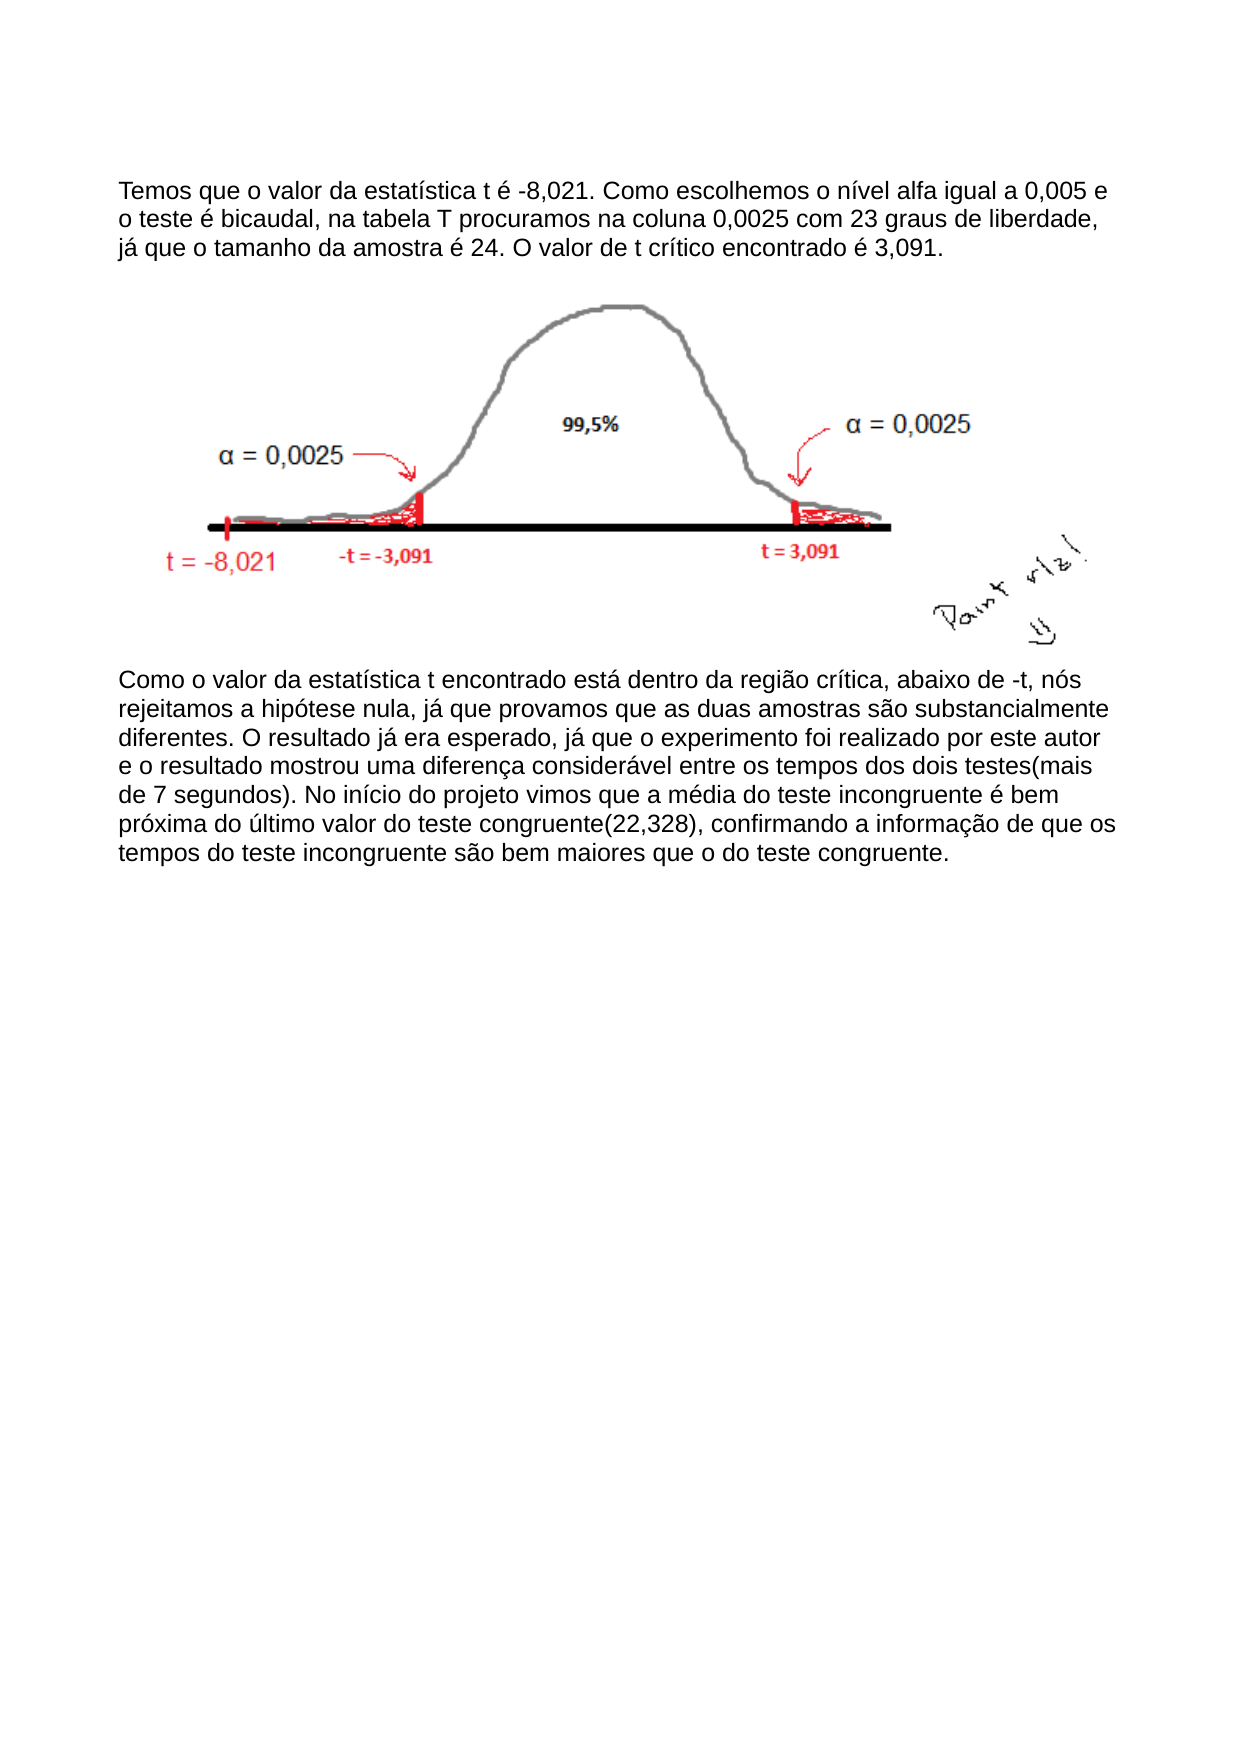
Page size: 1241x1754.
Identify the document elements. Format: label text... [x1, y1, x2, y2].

text Temos que o valor da estatística t é -8,021. Como escolhemos o nível alfa igual a 0,005 e o teste é bicaudal, na tabela T procuramos na coluna 0,0025 com 23 graus de liberdade, já que o tamanho da amostra é 24. O valor de t crítico encontrado é 3,091. [118, 176, 1122, 262]
text Como o valor da estatística t encontrado está dentro da região crítica, abaixo de -t, nós rejeitamos a hipótese nula, já que provamos que as duas amostras são substancialmente diferentes. O resultado já era esperado, já que o experimento foi realizado por este autor e o resultado mostrou uma diferença considerável entre os tempos dos dois testes(mais de 7 segundos). No início do projeto vimos que a média do teste incongruente é bem próxima do último valor do teste congruente(22,328), confirmando a informação de que os tempos do teste incongruente são bem maiores que o do teste congruente. [118, 262, 1122, 866]
picture [139, 261, 1101, 665]
